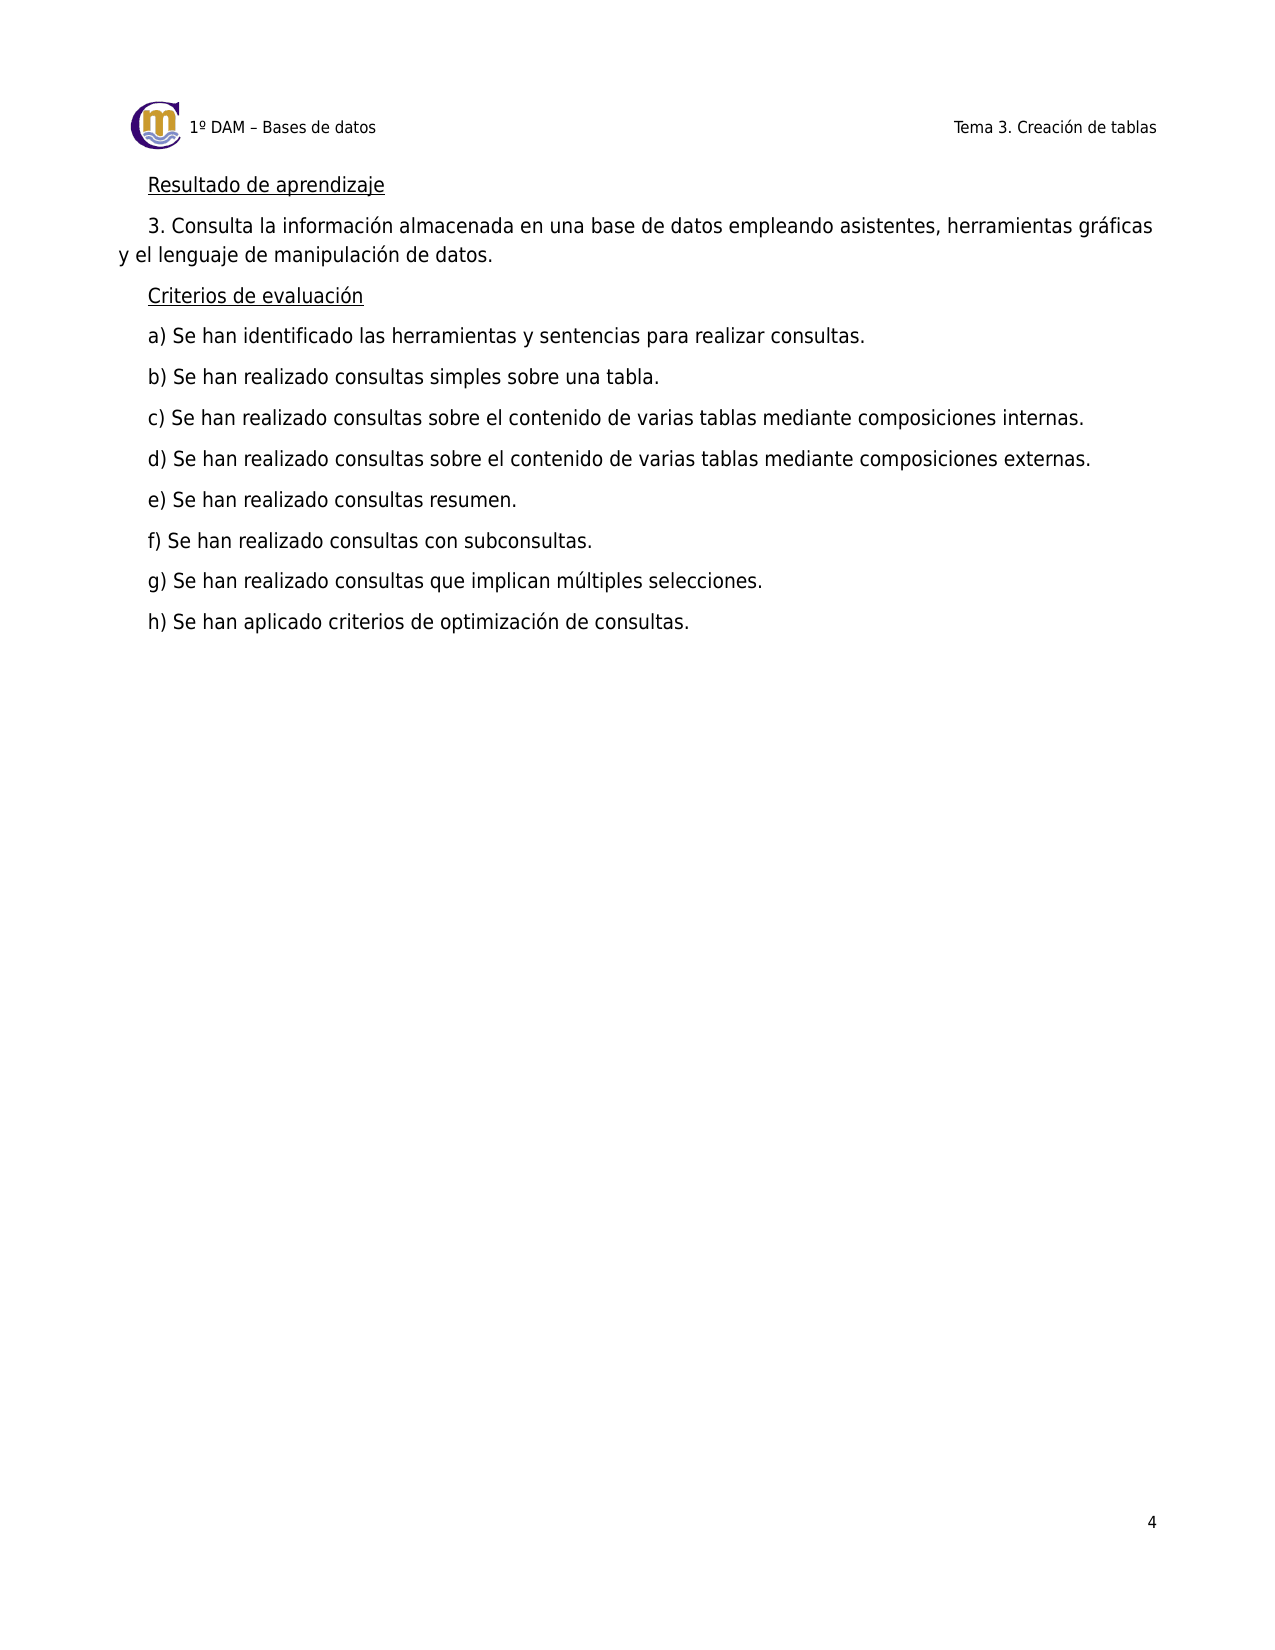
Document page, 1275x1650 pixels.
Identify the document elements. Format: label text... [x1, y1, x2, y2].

text Criterios de evaluación [118, 284, 1157, 308]
text a) Se han identificado las herramientas y sentencias para realizar consultas. [118, 324, 1157, 349]
picture [126, 96, 187, 155]
text h) Se han aplicado criterios de optimización de consultas. [118, 610, 1157, 634]
text b) Se han realizado consultas simples sobre una tabla. [118, 365, 1157, 389]
text f) Se han realizado consultas con subconsultas. [118, 529, 1157, 553]
text Resultado de aprendizaje [118, 173, 1157, 197]
text 3. Consulta la información almacenada en una base de datos empleando asistentes, herramientas gráficas y el lenguaje de manipulación de datos. [118, 214, 1157, 267]
text d) Se han realizado consultas sobre el contenido de varias tablas mediante composiciones externas. [118, 447, 1157, 471]
text c) Se han realizado consultas sobre el contenido de varias tablas mediante composiciones internas. [118, 406, 1157, 430]
text e) Se han realizado consultas resumen. [118, 488, 1157, 512]
text g) Se han realizado consultas que implican múltiples selecciones. [118, 569, 1157, 594]
